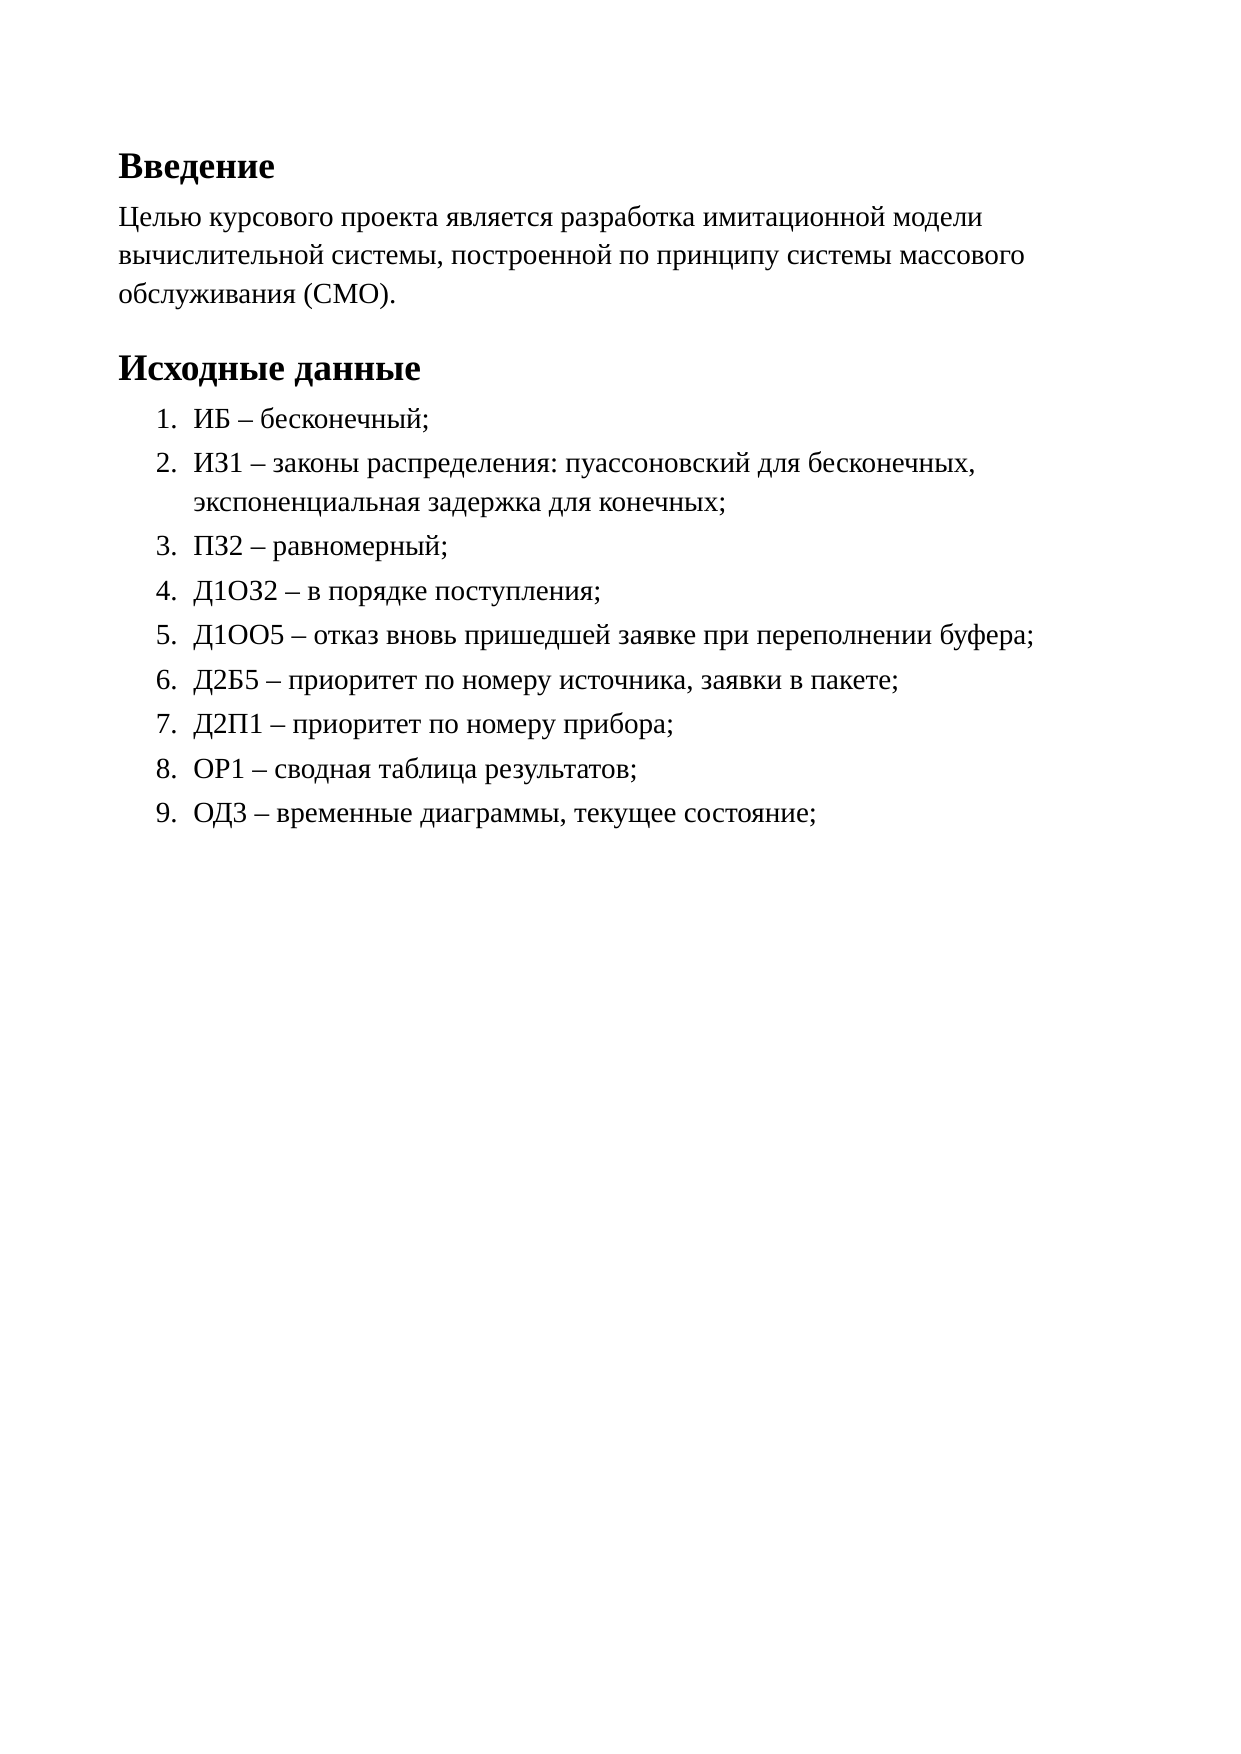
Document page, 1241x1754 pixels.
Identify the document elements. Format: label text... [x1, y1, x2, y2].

list Д2Б5 – приоритет по номеру источника, заявки в пакете; [156, 662, 1122, 695]
list Д1ОО5 – отказ вновь пришедшей заявке при переполнении буфера; [156, 617, 1122, 651]
subtitle Введение [118, 143, 1122, 186]
list ИБ – бесконечный; [156, 401, 1122, 434]
list Д2П1 – приоритет по номеру прибора; [156, 706, 1122, 740]
list ИЗ1 – законы распределения: пуассоновский для бесконечных, экспоненциальная задержка для конечных; [156, 445, 1122, 517]
list Д1ОЗ2 – в порядке поступления; [156, 573, 1122, 606]
list ПЗ2 – равномерный; [156, 528, 1122, 562]
text Целью курсового проекта является разработка имитационной модели вычислительной системы, построенной по принципу системы массового обслуживания (СМО). [118, 199, 1122, 309]
list ОР1 – сводная таблица результатов; [156, 751, 1122, 784]
subtitle Исходные данные [118, 345, 1122, 388]
list ОД3 – временные диаграммы, текущее состояние; [156, 795, 1122, 829]
